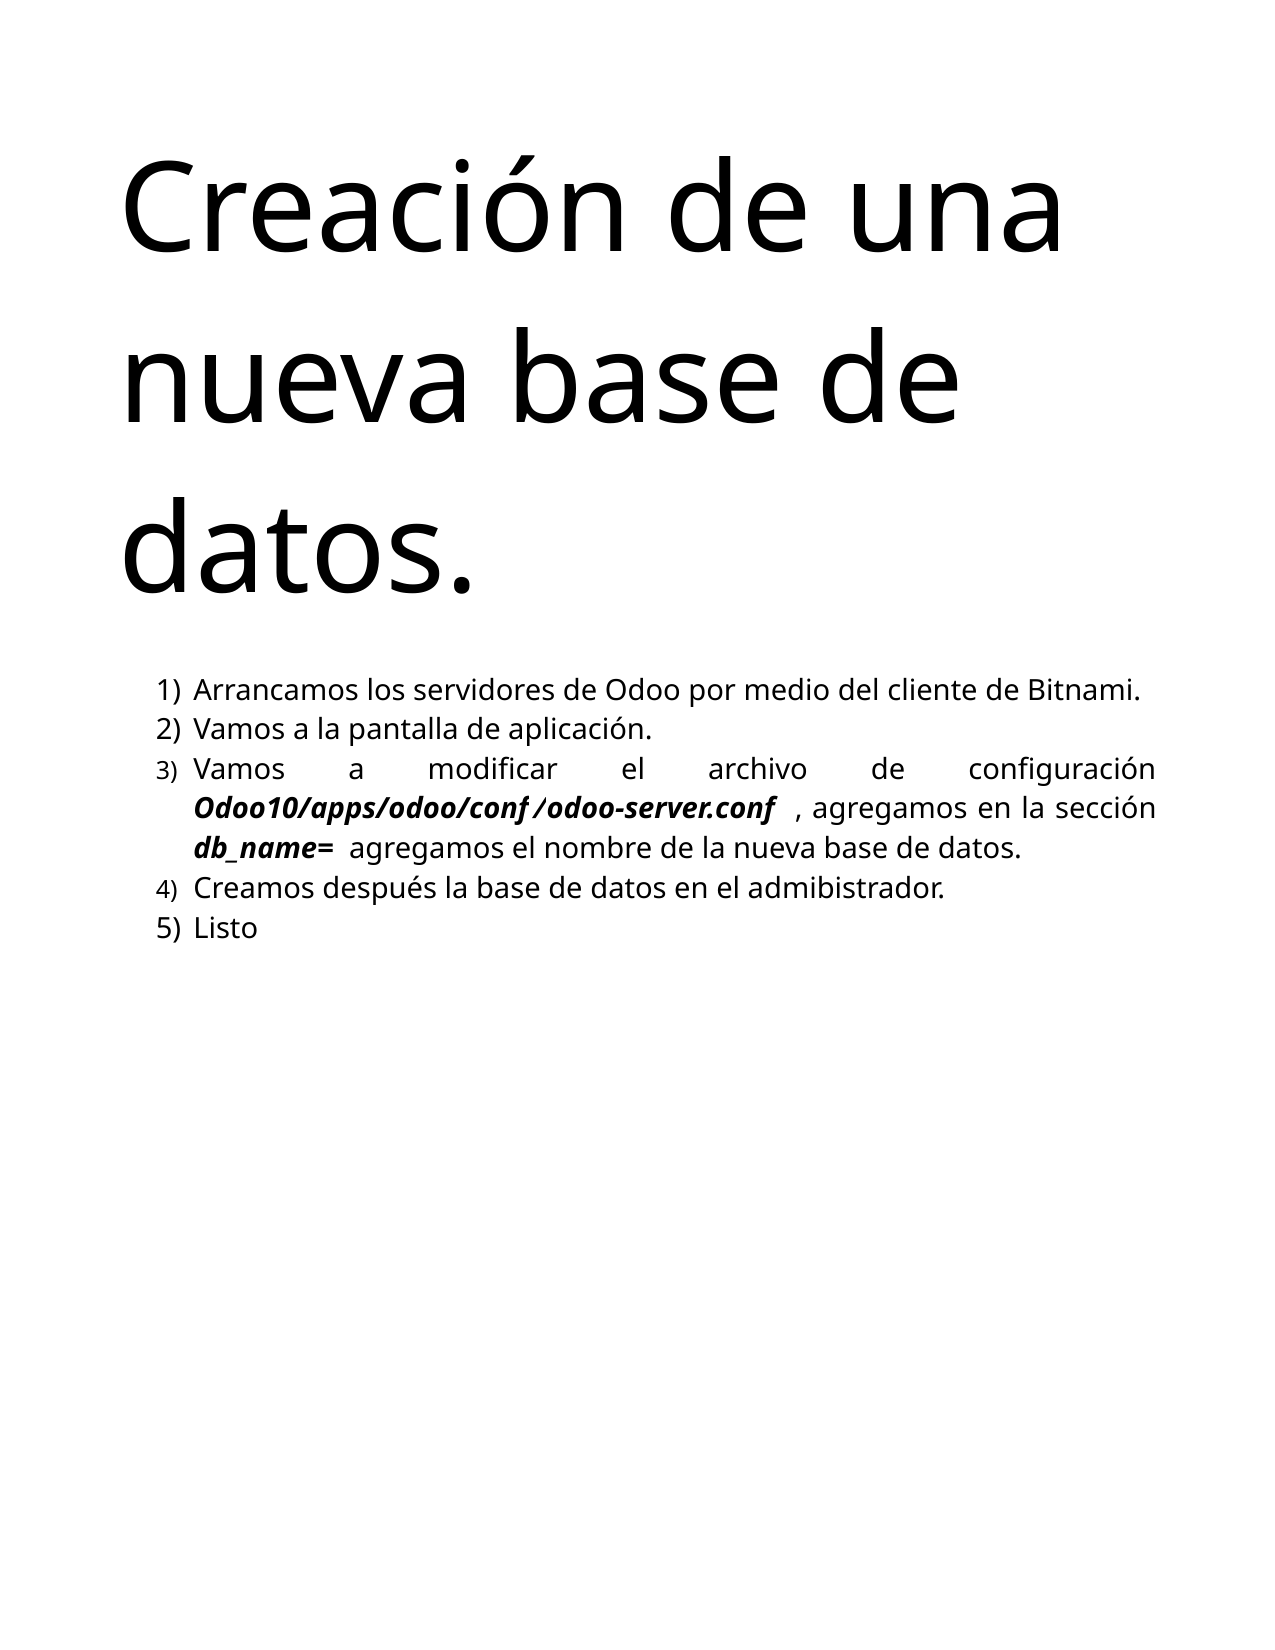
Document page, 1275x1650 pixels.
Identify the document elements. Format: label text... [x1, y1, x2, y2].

text Creación de una nueva base de datos. [118, 118, 1157, 629]
list Vamos a la pantalla de aplicación. [156, 708, 1157, 748]
list Listo [156, 907, 1157, 947]
list Vamos a modificar el archivo de configuración Odoo10/apps/odoo/conf/odoo-server.conf , agregamos en la sección db_name= agregamos el nombre de la nueva base de datos. [156, 748, 1157, 867]
list Creamos después la base de datos en el admibistrador. [156, 867, 1157, 907]
list Arrancamos los servidores de Odoo por medio del cliente de Bitnami. [156, 669, 1157, 708]
